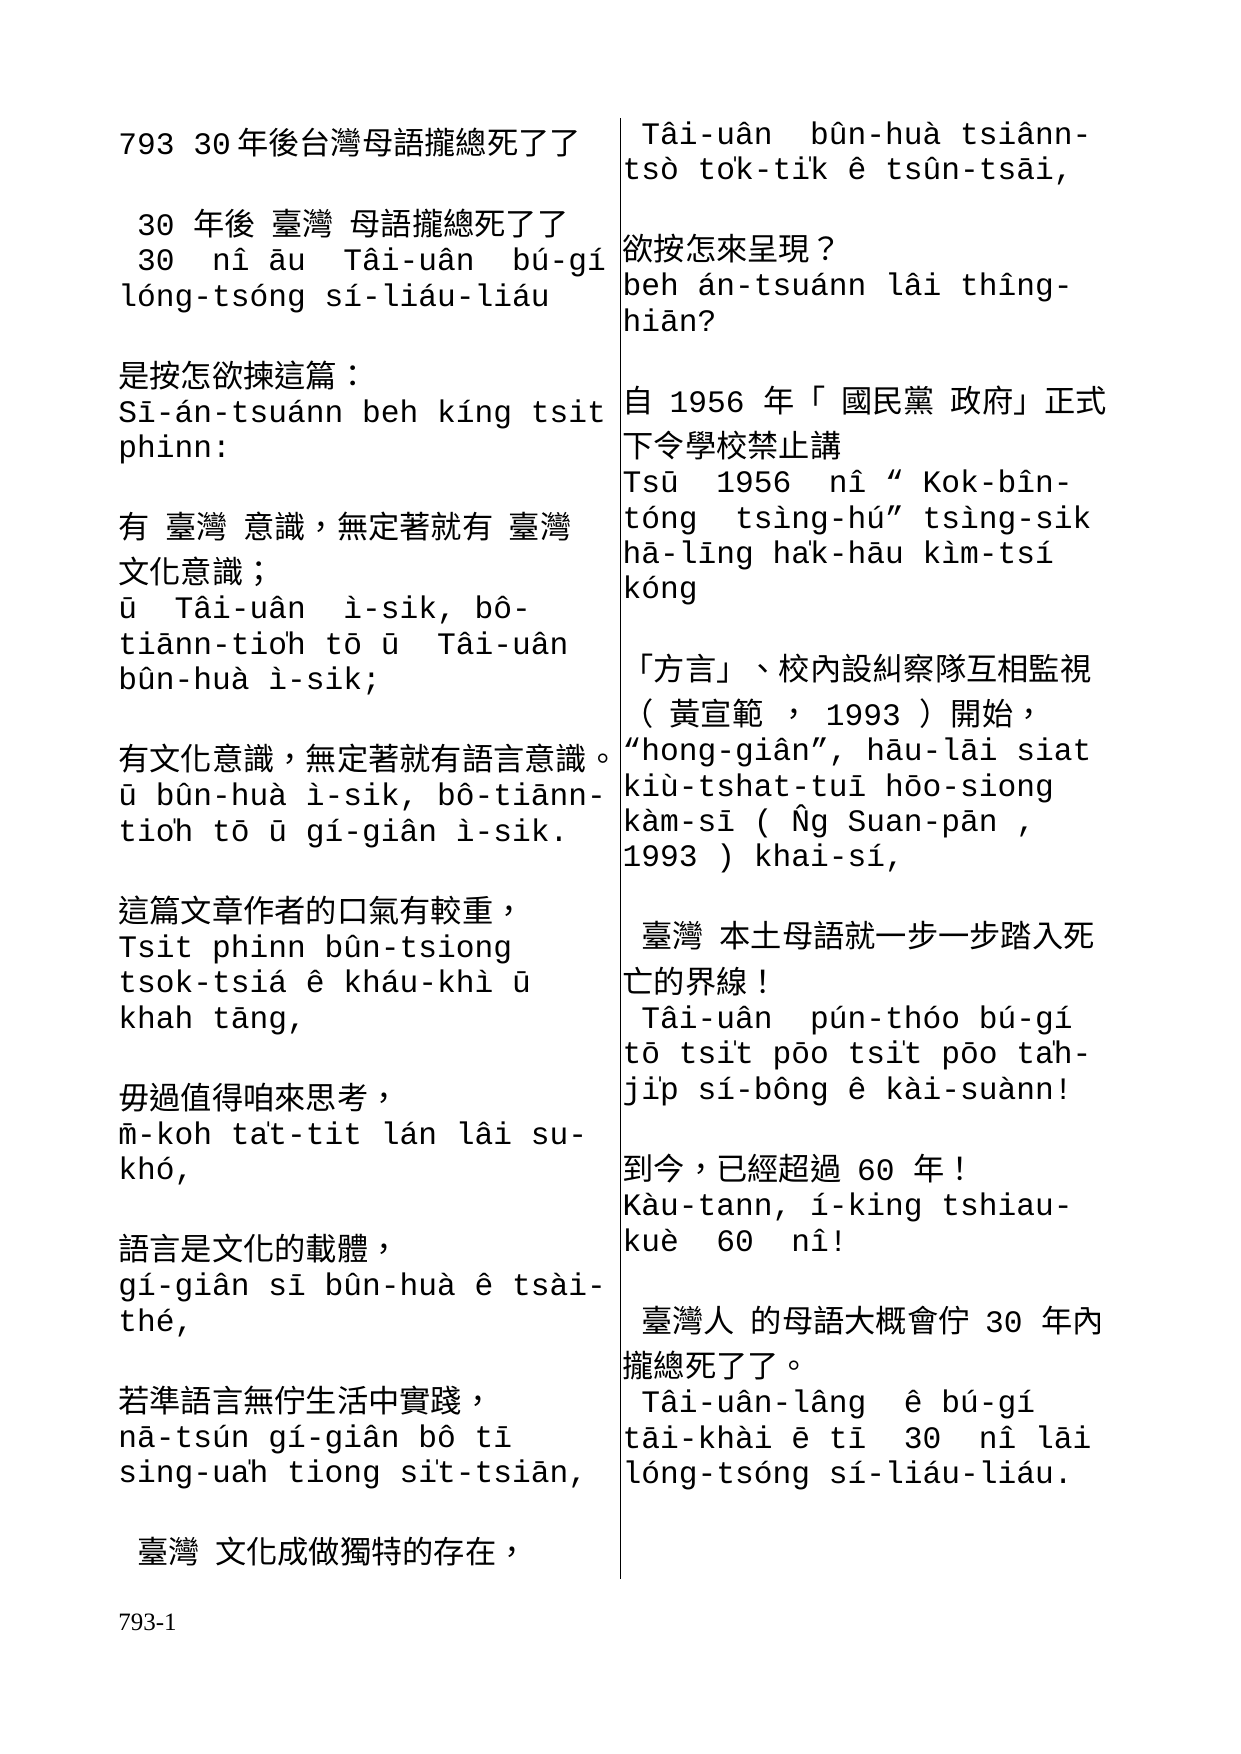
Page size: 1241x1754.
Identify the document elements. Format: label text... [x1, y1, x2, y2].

text nā-tsún gí-giân bô tī sing-ua̍h tiong si̍t-tsiān, [118, 1421, 618, 1492]
text beh án-tsuánn lâi thîng-hiān? [622, 269, 1122, 340]
text Tsit phinn bûn-tsiong tsok-tsiá ê kháu-khì ū khah tāng, [118, 931, 618, 1037]
text 臺灣 文化成做獨特的存在， [118, 1527, 618, 1573]
text 有 臺灣 意識，無定著就有 臺灣 文化意識； [118, 502, 618, 593]
text ū Tâi-uân ì-sik, bô-tiānn-tio̍h tō ū Tâi-uân bûn-huà ì-sik; [118, 593, 618, 699]
text gí-giân sī bûn-huà ê tsài-thé, [118, 1269, 618, 1340]
text 若準語言無佇生活中實踐， [118, 1376, 618, 1421]
text 欲按怎來呈現？ [622, 224, 1122, 269]
text 到今，已經超過 60 年！ [622, 1144, 1122, 1190]
text 毋過值得咱來思考， [118, 1073, 618, 1118]
text 自 1956 年「 國民黨 政府」正式下令學校禁止講 [622, 376, 1122, 467]
text Tâi-uân bûn-huà tsiânn-tsò to̍k-ti̍k ê tsûn-tsāi, [622, 118, 1122, 189]
text Kàu-tann, í-king tshiau-kuè 60 nî! [622, 1190, 1122, 1261]
text m̄-koh ta̍t-tit lán lâi su-khó, [118, 1118, 618, 1189]
text 30 nî āu Tâi-uân bú-gí lóng-tsóng sí-liáu-liáu [118, 245, 618, 316]
text ū bûn-huà ì-sik, bô-tiānn-tio̍h tō ū gí-giân ì-sik. [118, 780, 618, 851]
text 臺灣人 的母語大概會佇 30 年內攏總死了了。 [622, 1296, 1122, 1387]
text Sī-án-tsuánn beh kíng tsit phinn: [118, 396, 618, 467]
text 793 30年後台灣母語攏總死了了 [118, 118, 618, 164]
text 有文化意識，無定著就有語言意識。 [118, 734, 618, 780]
text “hong-giân”, hāu-lāi siat kiù-tshat-tuī hōo-siong kàm-sī ( N̂g Suan-pān , 1993 ) khai-sí, [622, 734, 1122, 876]
text 「方言」、校內設糾察隊互相監視（ 黃宣範 ， 1993 ）開始， [622, 644, 1122, 734]
text 這篇文章作者的口氣有較重， [118, 886, 618, 931]
text 臺灣 本土母語就一步一步踏入死亡的界線！ [622, 912, 1122, 1002]
text 30 年後 臺灣 母語攏總死了了 [118, 199, 618, 245]
text Tâi-uân-lâng ê bú-gí tāi-khài ē tī 30 nî lāi lóng-tsóng sí-liáu-liáu. [622, 1387, 1122, 1493]
text 是按怎欲揀這篇： [118, 351, 618, 396]
text Tsū 1956 nî “ Kok-bîn-tóng tsìng-hú” tsìng-sik hā-līng ha̍k-hāu kìm-tsí kóng [622, 467, 1122, 608]
text 語言是文化的載體， [118, 1224, 618, 1269]
text Tâi-uân pún-thóo bú-gí tō tsi̍t pōo tsi̍t pōo ta̍h-ji̍p sí-bông ê kài-suànn! [622, 1002, 1122, 1109]
